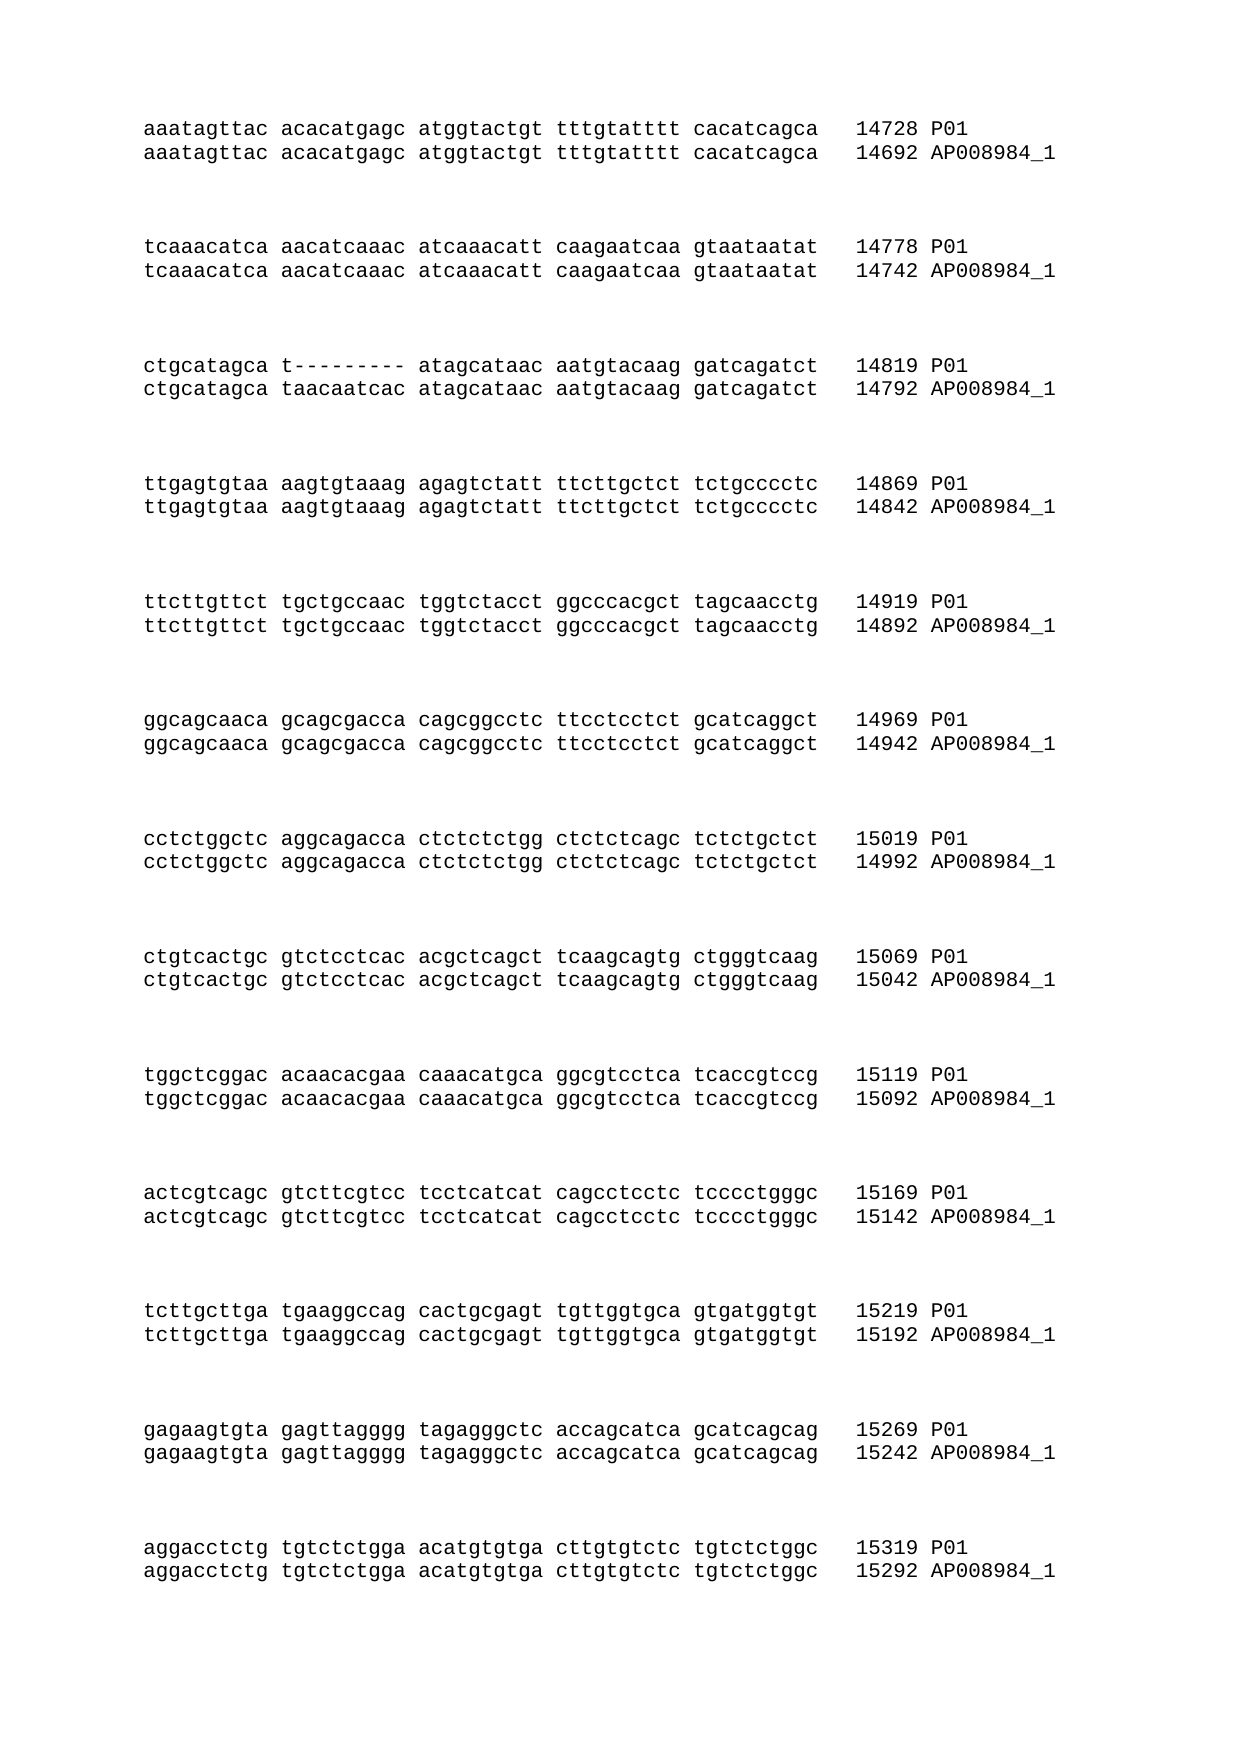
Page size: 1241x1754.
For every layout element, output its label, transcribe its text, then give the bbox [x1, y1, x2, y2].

text ttgagtgtaa aagtgtaaag agagtctatt ttcttgctct tctgcccctc 14869 P01 [118, 473, 1122, 496]
text ctgcatagca t--------- atagcataac aatgtacaag gatcagatct 14819 P01 [118, 354, 1122, 378]
text tcaaacatca aacatcaaac atcaaacatt caagaatcaa gtaataatat 14742 AP008984_1 [118, 260, 1122, 284]
text tggctcggac acaacacgaa caaacatgca ggcgtcctca tcaccgtccg 15119 P01 [118, 1064, 1122, 1088]
text ttcttgttct tgctgccaac tggtctacct ggcccacgct tagcaacctg 14892 AP008984_1 [118, 615, 1122, 638]
text tcaaacatca aacatcaaac atcaaacatt caagaatcaa gtaataatat 14778 P01 [118, 236, 1122, 260]
text ctgcatagca taacaatcac atagcataac aatgtacaag gatcagatct 14792 AP008984_1 [118, 378, 1122, 402]
text ggcagcaaca gcagcgacca cagcggcctc ttcctcctct gcatcaggct 14969 P01 [118, 709, 1122, 733]
text aaatagttac acacatgagc atggtactgt tttgtatttt cacatcagca 14728 P01 [118, 118, 1122, 142]
text gagaagtgta gagttagggg tagagggctc accagcatca gcatcagcag 15269 P01 [118, 1419, 1122, 1442]
text ctgtcactgc gtctcctcac acgctcagct tcaagcagtg ctgggtcaag 15069 P01 [118, 946, 1122, 969]
text tcttgcttga tgaaggccag cactgcgagt tgttggtgca gtgatggtgt 15219 P01 [118, 1300, 1122, 1324]
text actcgtcagc gtcttcgtcc tcctcatcat cagcctcctc tcccctgggc 15169 P01 [118, 1182, 1122, 1206]
text ttgagtgtaa aagtgtaaag agagtctatt ttcttgctct tctgcccctc 14842 AP008984_1 [118, 496, 1122, 520]
text aaatagttac acacatgagc atggtactgt tttgtatttt cacatcagca 14692 AP008984_1 [118, 142, 1122, 165]
text gagaagtgta gagttagggg tagagggctc accagcatca gcatcagcag 15242 AP008984_1 [118, 1442, 1122, 1466]
text tggctcggac acaacacgaa caaacatgca ggcgtcctca tcaccgtccg 15092 AP008984_1 [118, 1088, 1122, 1111]
text ttcttgttct tgctgccaac tggtctacct ggcccacgct tagcaacctg 14919 P01 [118, 591, 1122, 615]
text aggacctctg tgtctctgga acatgtgtga cttgtgtctc tgtctctggc 15319 P01 [118, 1537, 1122, 1561]
text actcgtcagc gtcttcgtcc tcctcatcat cagcctcctc tcccctgggc 15142 AP008984_1 [118, 1206, 1122, 1229]
text ggcagcaaca gcagcgacca cagcggcctc ttcctcctct gcatcaggct 14942 AP008984_1 [118, 733, 1122, 757]
text cctctggctc aggcagacca ctctctctgg ctctctcagc tctctgctct 15019 P01 [118, 827, 1122, 851]
text ctgtcactgc gtctcctcac acgctcagct tcaagcagtg ctgggtcaag 15042 AP008984_1 [118, 969, 1122, 993]
text tcttgcttga tgaaggccag cactgcgagt tgttggtgca gtgatggtgt 15192 AP008984_1 [118, 1324, 1122, 1348]
text cctctggctc aggcagacca ctctctctgg ctctctcagc tctctgctct 14992 AP008984_1 [118, 851, 1122, 875]
text aggacctctg tgtctctgga acatgtgtga cttgtgtctc tgtctctggc 15292 AP008984_1 [118, 1561, 1122, 1584]
